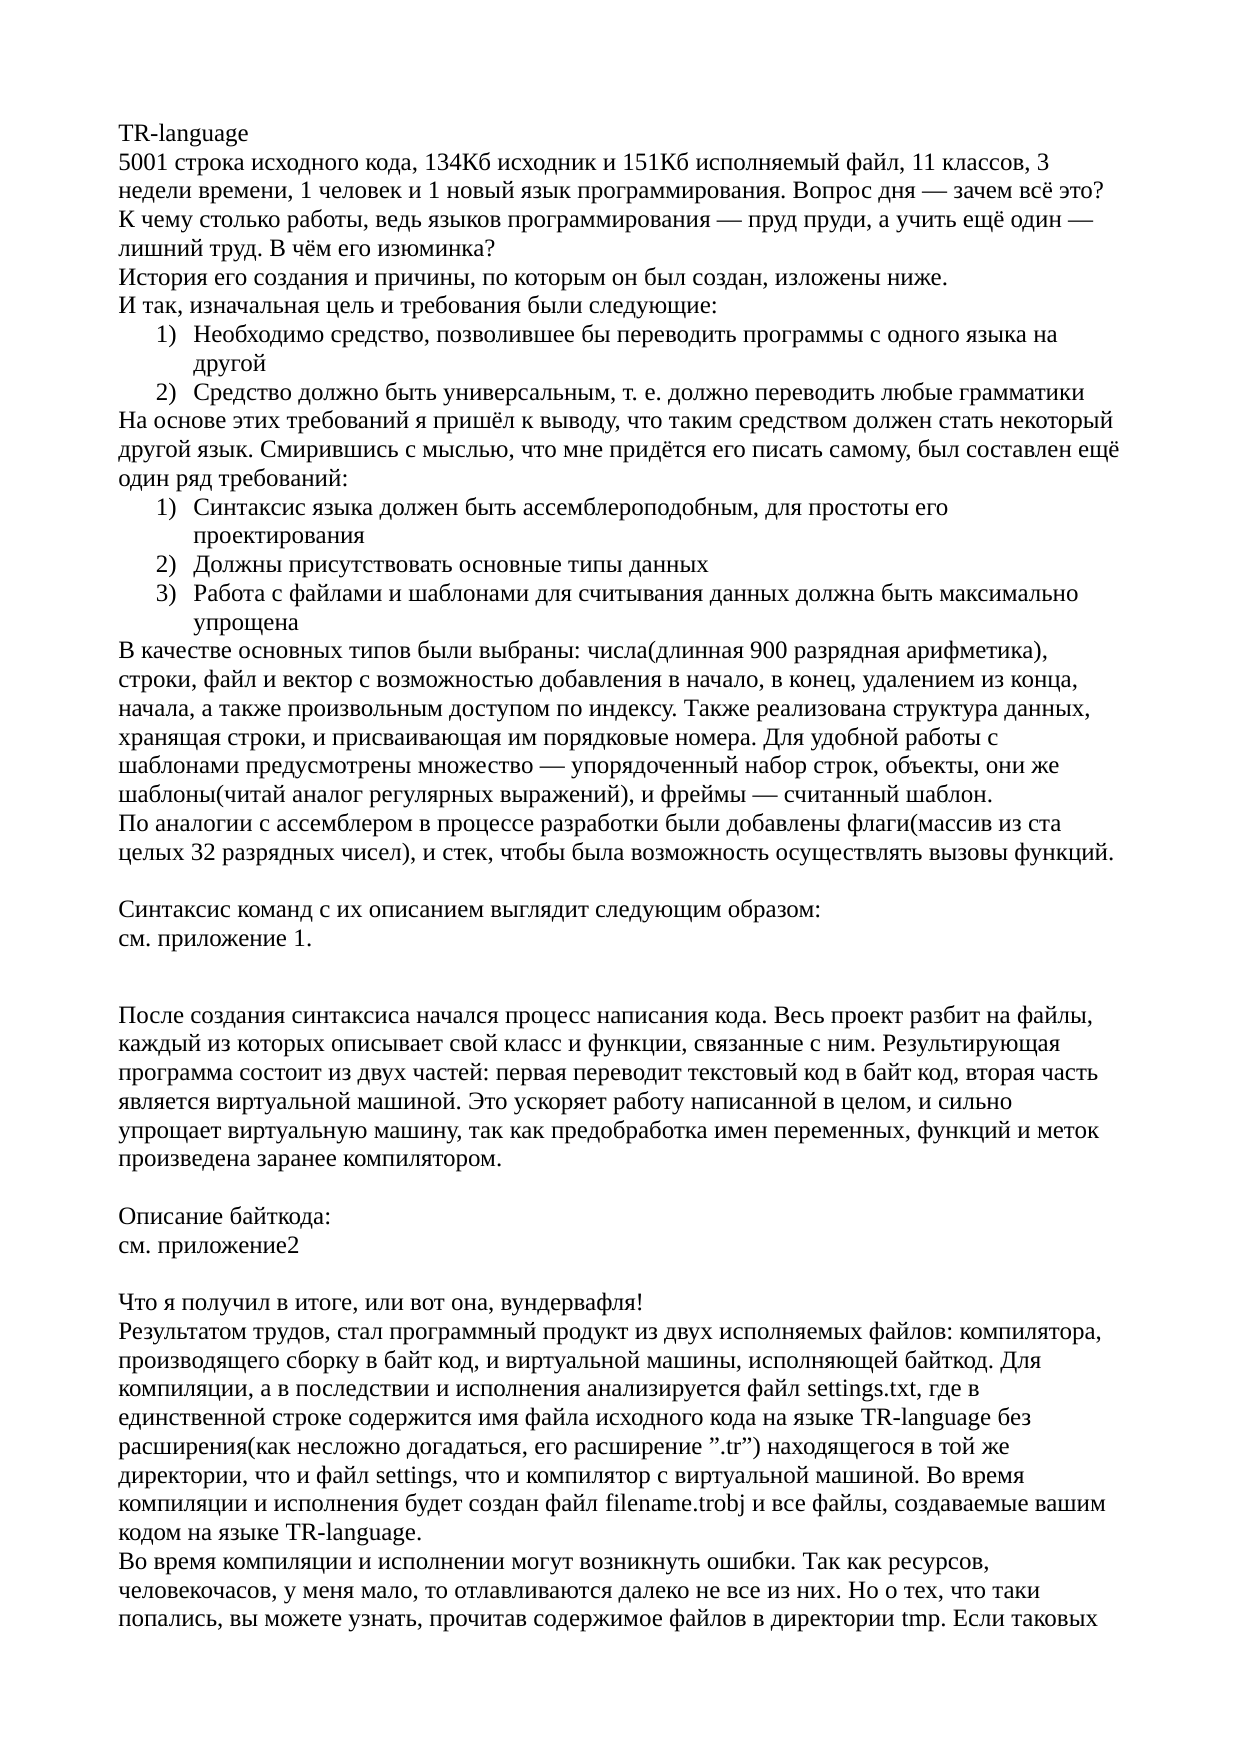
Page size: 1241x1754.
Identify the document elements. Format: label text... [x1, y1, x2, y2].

text Синтаксис команд с их описанием выглядит следующим образом: [118, 894, 1122, 923]
text см. приложение2 [118, 1230, 1122, 1258]
list Синтаксис языка должен быть ассемблероподобным, для простоты его проектирования [156, 492, 1122, 549]
text см. приложение 1. [118, 923, 1122, 952]
text Описание байткода: [118, 1201, 1122, 1230]
text История его создания и причины, по которым он был создан, изложены ниже. [118, 262, 1122, 291]
text После создания синтаксиса начался процесс написания кода. Весь проект разбит на файлы, каждый из которых описывает свой класс и функции, связанные с ним. Результирующая программа состоит из двух частей: первая переводит текстовый код в байт код, вторая часть является виртуальной машиной. Это ускоряет работу написанной в целом, и сильно упрощает виртуальную машину, так как предобработка имен переменных, функций и меток произведена заранее компилятором. [118, 1000, 1122, 1172]
list Работа с файлами и шаблонами для считывания данных должна быть максимально упрощена [156, 578, 1122, 636]
text И так, изначальная цель и требования были следующие: [118, 291, 1122, 319]
text Результатом трудов, стал программный продукт из двух исполняемых файлов: компилятора, производящего сборку в байт код, и виртуальной машины, исполняющей байткод. Для компиляции, а в последствии и исполнения анализируется файл settings.txt, где в единственной строке содержится имя файла исходного кода на языке TR-language без расширения(как несложно догадаться, его расширение ”.tr”) находящегося в той же директории, что и файл settings, что и компилятор с виртуальной машиной. Во время компиляции и исполнения будет создан файл filename.trobj и все файлы, создаваемые вашим кодом на языке TR-language. [118, 1316, 1122, 1546]
text TR-language [118, 118, 1122, 147]
list Необходимо средство, позволившее бы переводить программы с одного языка на другой [156, 319, 1122, 377]
list Должны присутствовать основные типы данных [156, 549, 1122, 578]
text Во время компиляции и исполнении могут возникнуть ошибки. Так как ресурсов, человекочасов, у меня мало, то отлавливаются далеко не все из них. Но о тех, что таки попались, вы можете узнать, прочитав содержимое файлов в директории tmp. Если таковых [118, 1546, 1122, 1632]
text На основе этих требований я пришёл к выводу, что таким средством должен стать некоторый другой язык. Смирившись с мыслью, что мне придётся его писать самому, был составлен ещё один ряд требований: [118, 406, 1122, 492]
list Средство должно быть универсальным, т. е. должно переводить любые грамматики [156, 377, 1122, 406]
text 5001 строка исходного кода, 134Кб исходник и 151Кб исполняемый файл, 11 классов, 3 недели времени, 1 человек и 1 новый язык программирования. Вопрос дня — зачем всё это? К чему столько работы, ведь языков программирования — пруд пруди, а учить ещё один — лишний труд. В чём его изюминка? [118, 147, 1122, 262]
text Что я получил в итоге, или вот она, вундервафля! [118, 1287, 1122, 1316]
text В качестве основных типов были выбраны: числа(длинная 900 разрядная арифметика), строки, файл и вектор с возможностью добавления в начало, в конец, удалением из конца, начала, а также произвольным доступом по индексу. Также реализована структура данных, хранящая строки, и присваивающая им порядковые номера. Для удобной работы с шаблонами предусмотрены множество — упорядоченный набор строк, объекты, они же шаблоны(читай аналог регулярных выражений), и фреймы — считанный шаблон. [118, 636, 1122, 808]
text По аналогии с ассемблером в процессе разработки были добавлены флаги(массив из ста целых 32 разрядных чисел), и стек, чтобы была возможность осуществлять вызовы функций. [118, 808, 1122, 866]
